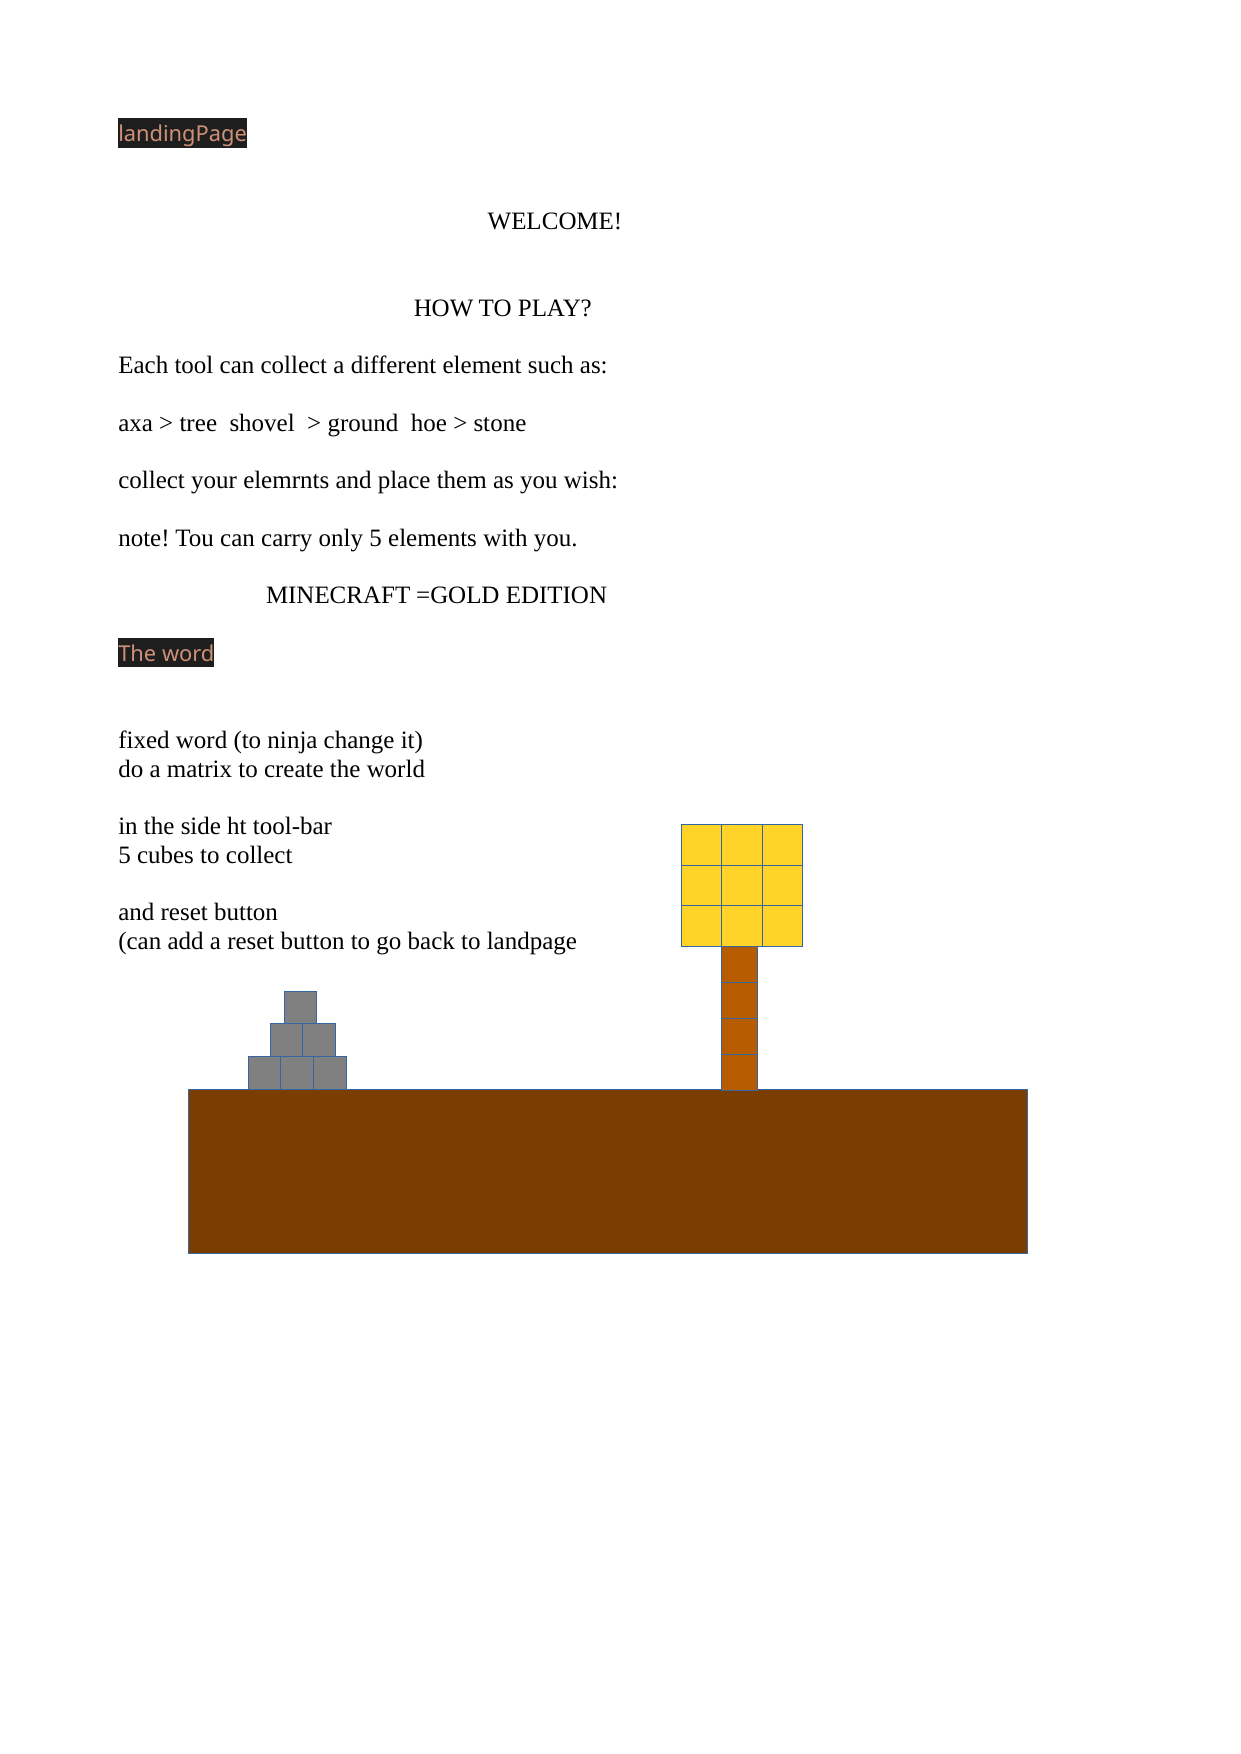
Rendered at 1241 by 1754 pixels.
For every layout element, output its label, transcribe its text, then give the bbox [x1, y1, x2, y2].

text WELCOME! [118, 206, 1122, 235]
text [803, 840, 1122, 869]
text Each tool can collect a different element such as: [118, 350, 1122, 379]
text landingPage [118, 118, 1122, 148]
text HOW TO PLAY? [118, 293, 1122, 321]
text The word [118, 638, 1122, 667]
text do a matrix to create the world [118, 754, 1122, 782]
text (can add a reset button to go back to landpage [118, 926, 721, 955]
text [758, 926, 1122, 955]
text and reset button [118, 897, 681, 926]
text note! Tou can carry only 5 elements with you. [118, 523, 1122, 551]
text 5 cubes to collect [118, 840, 681, 869]
text collect your elemrnts and place them as you wish: [118, 465, 1122, 494]
text MINECRAFT =GOLD EDITION [118, 580, 1122, 609]
text in the side ht tool-bar [118, 811, 1122, 840]
text [803, 897, 1122, 926]
text axa > tree shovel > ground hoe > stone [118, 408, 1122, 436]
text fixed word (to ninja change it) [118, 725, 1122, 754]
